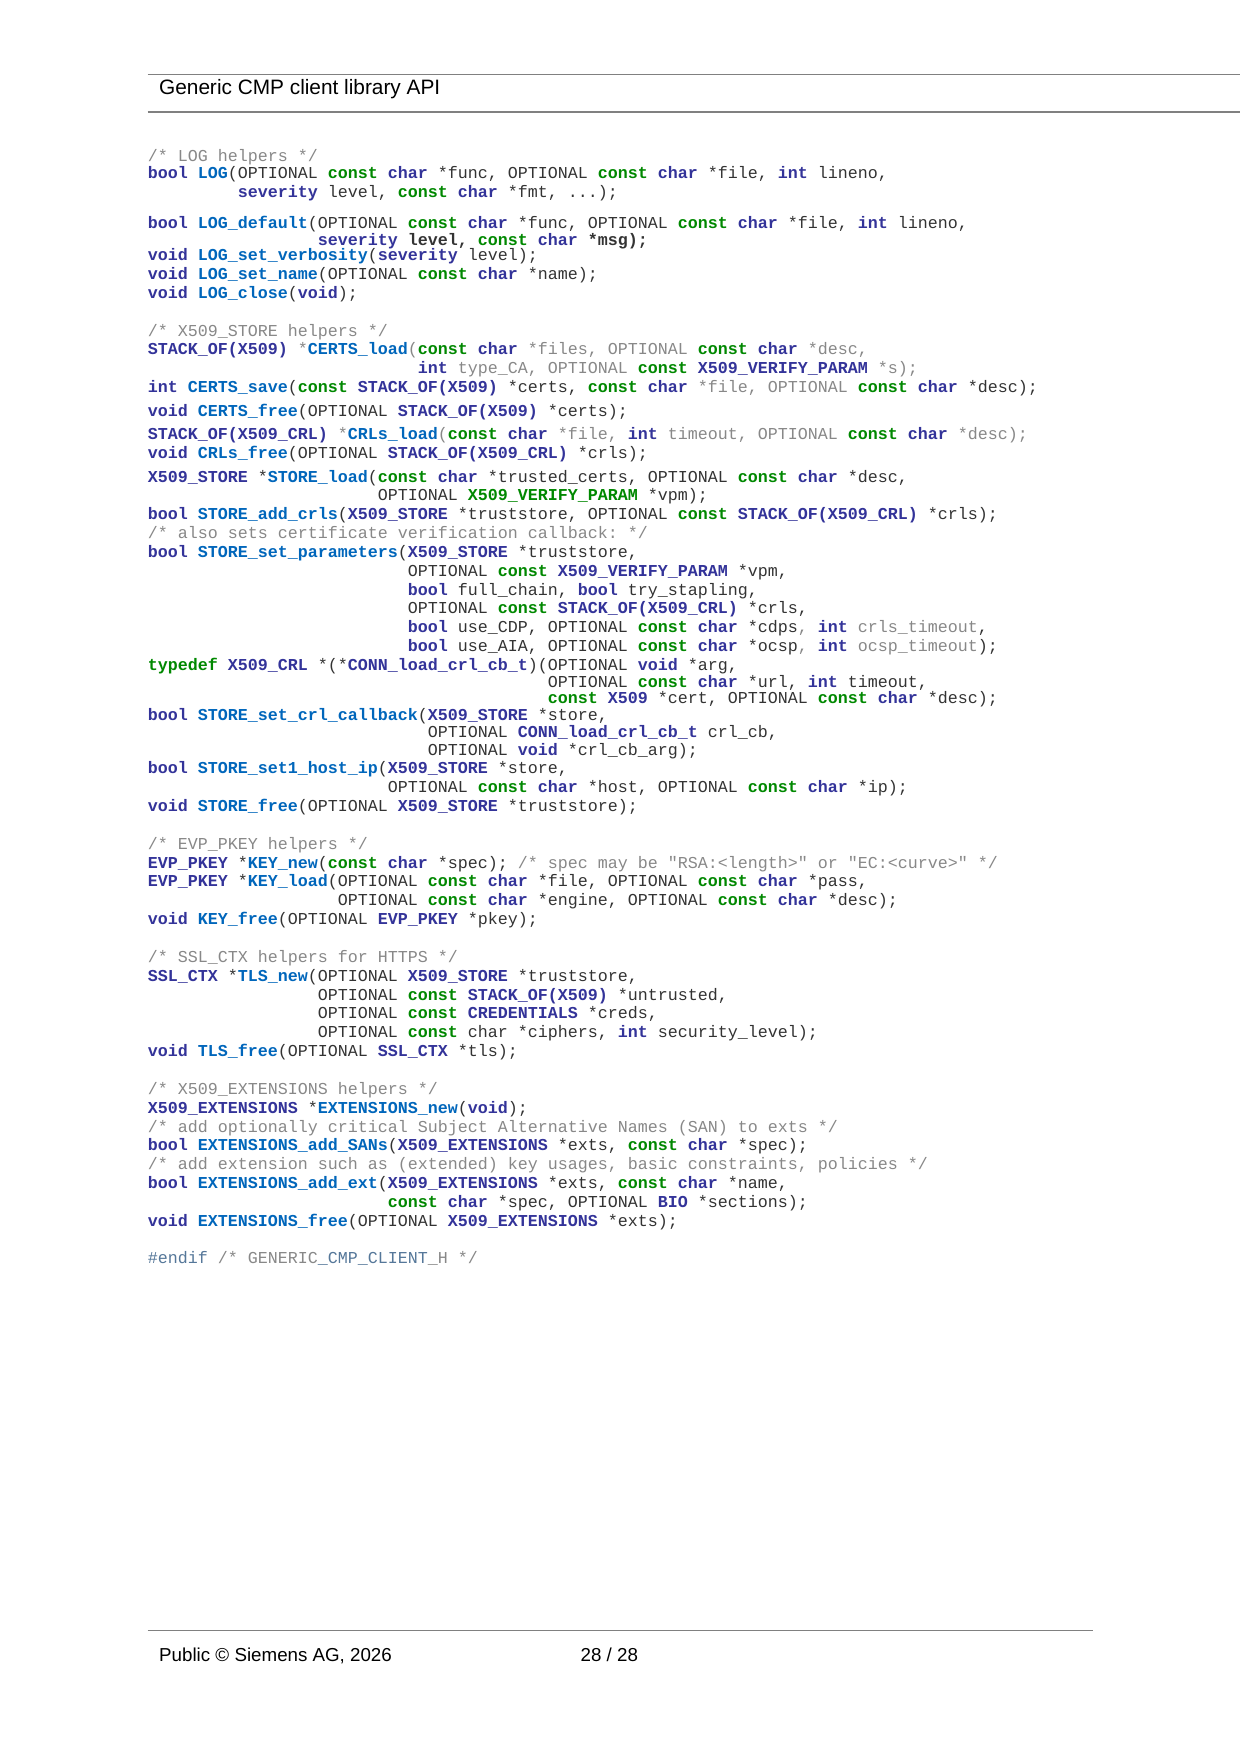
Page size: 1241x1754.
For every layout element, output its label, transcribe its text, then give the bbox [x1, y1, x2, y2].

text STACK_OF(X509) *CERTS_load(const char *files, OPTIONAL const char *desc, [148, 341, 1092, 360]
text void KEY_free(OPTIONAL EVP_PKEY *pkey); [148, 911, 1092, 929]
text X509_EXTENSIONS *EXTENSIONS_new(void); [148, 1099, 1092, 1118]
text int CERTS_save(const STACK_OF(X509) *certs, const char *file, OPTIONAL const char *desc); [148, 379, 1092, 397]
text bool STORE_set_parameters(X509_STORE *truststore, [148, 543, 1092, 562]
text EVP_PKEY *KEY_load(OPTIONAL const char *file, OPTIONAL const char *pass, OPTIONAL const char *engine, OPTIONAL const char *desc); [148, 873, 1092, 911]
text bool STORE_set_crl_callback(X509_STORE *store, [148, 707, 1092, 724]
text bool EXTENSIONS_add_ext(X509_EXTENSIONS *exts, const char *name, [148, 1175, 1092, 1193]
text OPTIONAL const CREDENTIALS *creds, OPTIONAL const char *ciphers, int security_level); [148, 1005, 1092, 1043]
text SSL_CTX *TLS_new(OPTIONAL X509_STORE *truststore, OPTIONAL const STACK_OF(X509) *untrusted, [148, 967, 1092, 1005]
text EVP_PKEY *KEY_new(const char *spec); /* spec may be "RSA:<length>" or "EC:<curve>" */ [148, 854, 1092, 873]
text OPTIONAL CONN_load_crl_cb_t crl_cb, [148, 724, 1092, 741]
text /* also sets certificate verification callback: */ [148, 525, 1092, 543]
text OPTIONAL const STACK_OF(X509_CRL) *crls, [148, 600, 1092, 619]
text bool LOG(OPTIONAL const char *func, OPTIONAL const char *file, int lineno, severity level, const char *fmt, ...); [148, 164, 1092, 202]
text bool LOG_default(OPTIONAL const char *func, OPTIONAL const char *file, int lineno, [148, 215, 1092, 232]
text bool STORE_set1_host_ip(X509_STORE *store, [148, 760, 1092, 779]
text #endif /* GENERIC_CMP_CLIENT_H */ [148, 1250, 1092, 1269]
text bool use_CDP, OPTIONAL const char *cdps, int crls_timeout, [148, 619, 1092, 638]
text void LOG_set_name(OPTIONAL const char *name); [148, 266, 1092, 284]
text /* SSL_CTX helpers for HTTPS */ [148, 948, 1092, 967]
text int type_CA, OPTIONAL const X509_VERIFY_PARAM *s); [148, 360, 1092, 379]
text bool use_AIA, OPTIONAL const char *ocsp, int ocsp_timeout); [148, 638, 1092, 657]
text OPTIONAL const char *url, int timeout, [148, 673, 1092, 690]
text void CERTS_free(OPTIONAL STACK_OF(X509) *certs); [148, 402, 1092, 421]
text typedef X509_CRL *(*CONN_load_crl_cb_t)(OPTIONAL void *arg, [148, 657, 1092, 673]
text void STORE_free(OPTIONAL X509_STORE *truststore); [148, 798, 1092, 816]
text /* LOG helpers */ [148, 148, 1092, 164]
text void LOG_close(void); [148, 284, 1092, 303]
text void CRLs_free(OPTIONAL STACK_OF(X509_CRL) *crls); [148, 444, 1092, 463]
text /* add extension such as (extended) key usages, basic constraints, policies */ [148, 1156, 1092, 1175]
text X509_STORE *STORE_load(const char *trusted_certs, OPTIONAL const char *desc, OPTIONAL X509_VERIFY_PARAM *vpm); [148, 468, 1092, 506]
text /* add optionally critical Subject Alternative Names (SAN) to exts */ [148, 1118, 1092, 1137]
text const char *spec, OPTIONAL BIO *sections); [148, 1193, 1092, 1212]
text void TLS_free(OPTIONAL SSL_CTX *tls); [148, 1043, 1092, 1062]
text OPTIONAL const char *host, OPTIONAL const char *ip); [148, 779, 1092, 798]
text const X509 *cert, OPTIONAL const char *desc); [148, 690, 1092, 707]
text STACK_OF(X509_CRL) *CRLs_load(const char *file, int timeout, OPTIONAL const char *desc); [148, 426, 1092, 444]
text bool STORE_add_crls(X509_STORE *truststore, OPTIONAL const STACK_OF(X509_CRL) *crls); [148, 506, 1092, 525]
text OPTIONAL const X509_VERIFY_PARAM *vpm, [148, 562, 1092, 581]
text bool full_chain, bool try_stapling, [148, 581, 1092, 600]
text /* X509_EXTENSIONS helpers */ [148, 1080, 1092, 1099]
text bool EXTENSIONS_add_SANs(X509_EXTENSIONS *exts, const char *spec); [148, 1137, 1092, 1156]
text severity level, const char *msg); void LOG_set_verbosity(severity level); [148, 232, 1092, 266]
text OPTIONAL void *crl_cb_arg); [148, 741, 1092, 760]
text void EXTENSIONS_free(OPTIONAL X509_EXTENSIONS *exts); [148, 1212, 1092, 1231]
text /* X509_STORE helpers */ [148, 322, 1092, 341]
text /* EVP_PKEY helpers */ [148, 835, 1092, 854]
